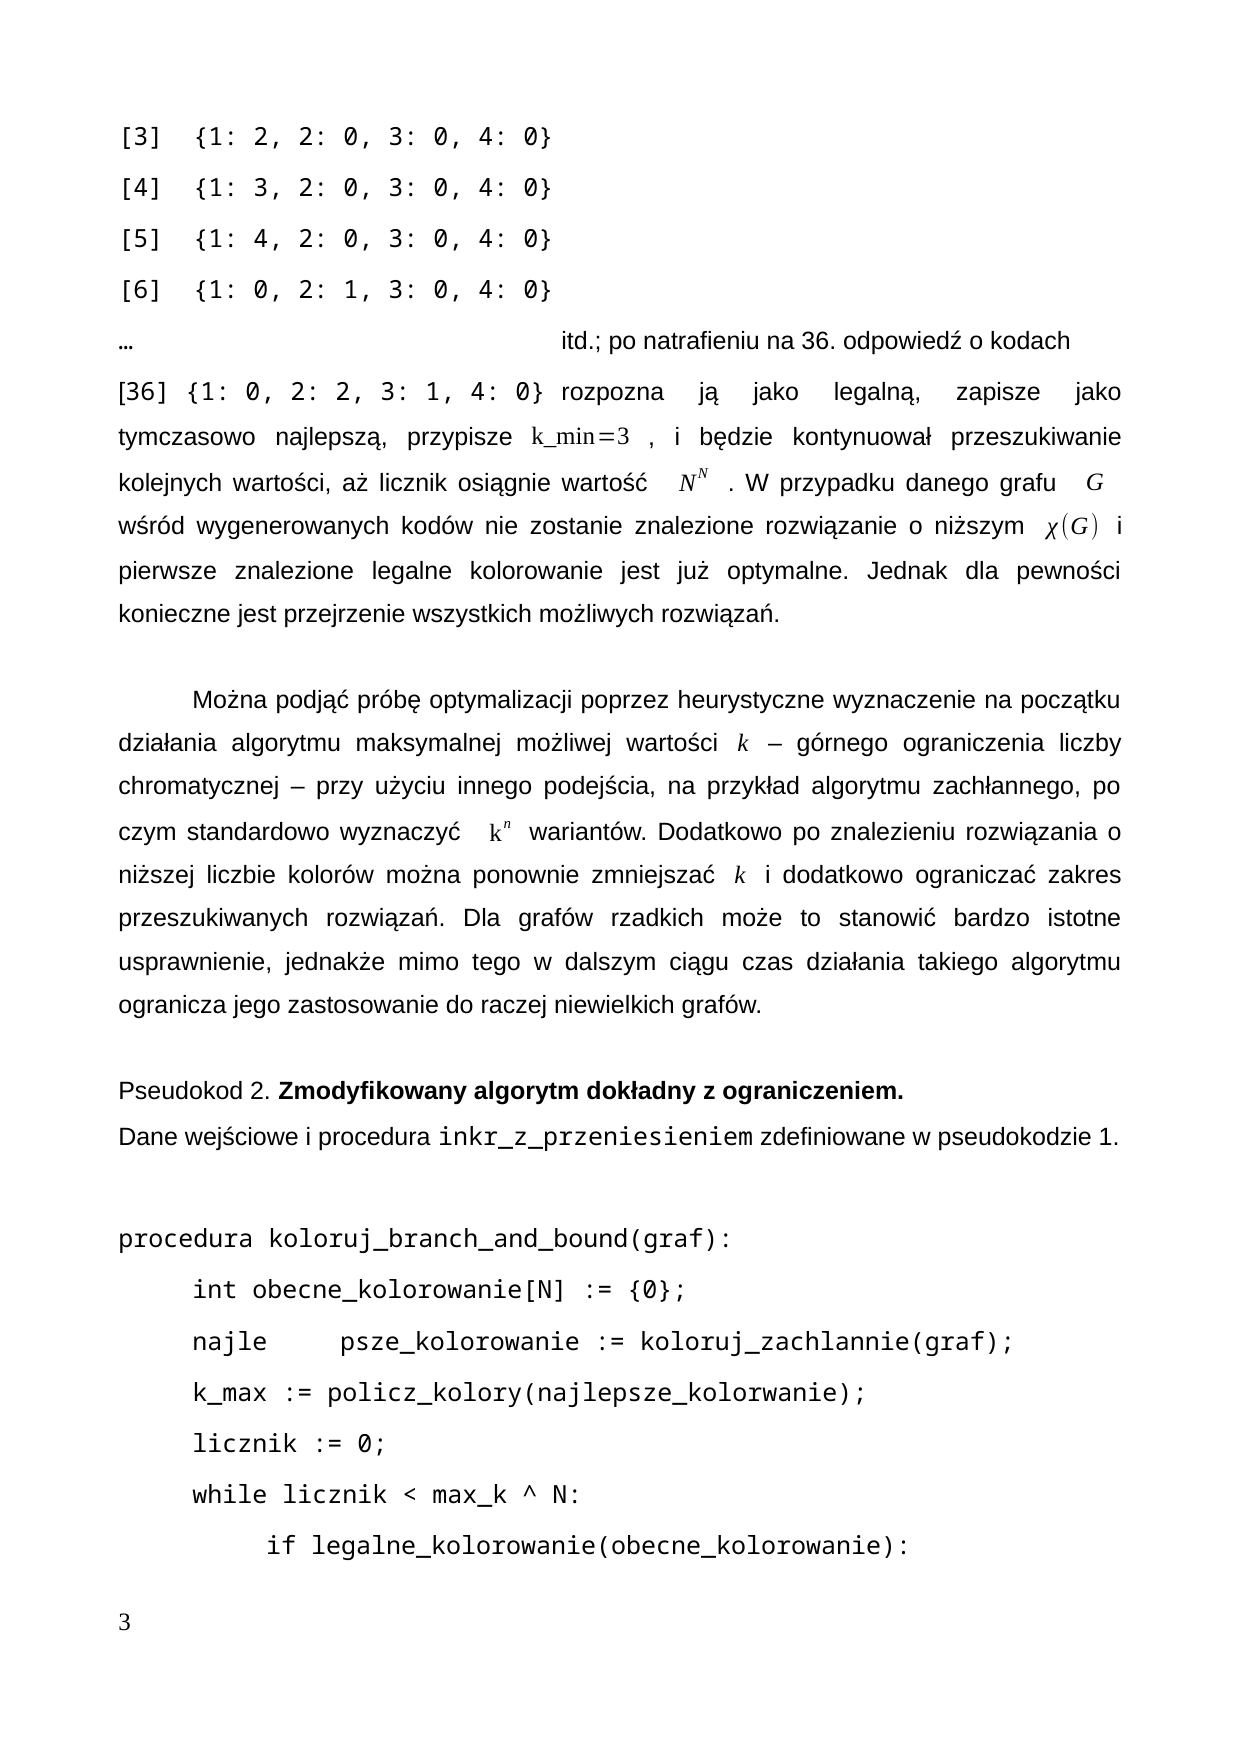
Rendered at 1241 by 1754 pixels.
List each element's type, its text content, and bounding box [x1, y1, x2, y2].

text [6] {1: 0, 2: 1, 3: 0, 4: 0} [118, 271, 1122, 305]
text licznik := 0; [118, 1425, 1122, 1459]
text procedura koloruj_branch_and_bound(graf): [118, 1221, 1122, 1255]
text Pseudokod 2. Zmodyfikowany algorytm dokładny z ograniczeniem. [118, 1076, 1122, 1104]
text [4] {1: 3, 2: 0, 3: 0, 4: 0} [118, 169, 1122, 203]
text k_max := policz_kolory(najlepsze_kolorwanie); [118, 1374, 1122, 1408]
text [3] {1: 2, 2: 0, 3: 0, 4: 0} [118, 118, 1122, 152]
text [36] {1: 0, 2: 2, 3: 1, 4: 0} rozpozna ją jako legalną, zapisze jako tymczasowo najlepszą, przypisze, i będzie kontynuował przeszukiwanie kolejnych wartości, aż licznik osiągnie wartość . W przypadku danego grafu wśród wygenerowanych kodów nie zostanie znalezione rozwiązanie o niższymi pierwsze znalezione legalne kolorowanie jest już optymalne. Jednak dla pewności konieczne jest przejrzenie wszystkich możliwych rozwiązań. [118, 373, 1122, 627]
text Można podjąć próbę optymalizacji poprzez heurystyczne wyznaczenie na początku działania algorytmu maksymalnej możliwej wartości– górnego ograniczenia liczby chromatycznej – przy użyciu innego podejścia, na przykład algorytmu zachłannego, po czym standardowo wyznaczyć wariantów. Dodatkowo po znalezieniu rozwiązania o niższej liczbie kolorów można ponownie zmniejszaći dodatkowo ograniczać zakres przeszukiwanych rozwiązań. Dla grafów rzadkich może to stanowić bardzo istotne usprawnienie, jednakże mimo tego w dalszym ciągu czas działania takiego algorytmu ogranicza jego zastosowanie do raczej niewielkich grafów. [118, 685, 1122, 1018]
text najle psze_kolorowanie := koloruj_zachlannie(graf); [118, 1323, 1122, 1357]
text … itd.; po natrafieniu na 36. odpowiedź o kodach [118, 322, 1122, 356]
text Dane wejściowe i procedura inkr_z_przeniesieniem zdefiniowane w pseudokodzie 1. [118, 1119, 1122, 1153]
text if legalne_kolorowanie(obecne_kolorowanie): [118, 1527, 1122, 1561]
text while licznik < max_k ^ N: [118, 1476, 1122, 1510]
text int obecne_kolorowanie[N] := {0}; [118, 1272, 1122, 1306]
text [5] {1: 4, 2: 0, 3: 0, 4: 0} [118, 220, 1122, 254]
